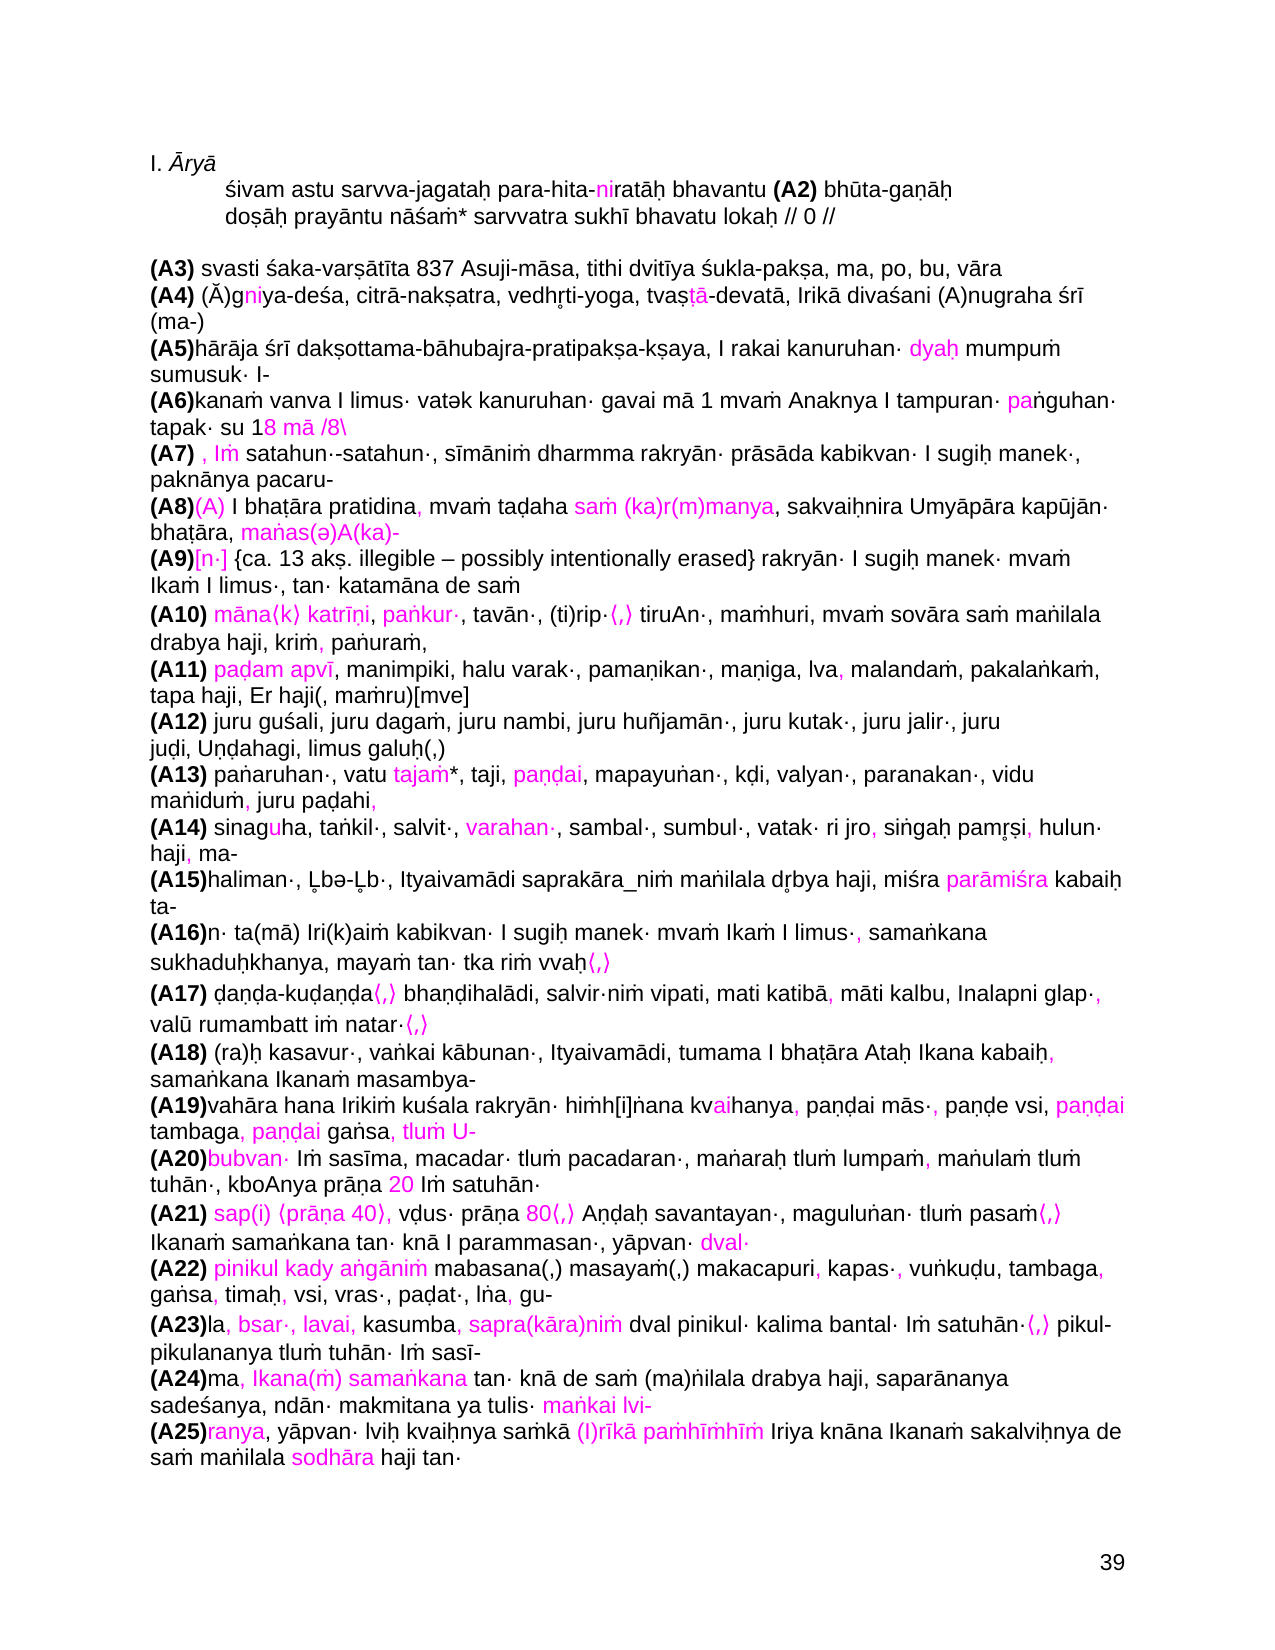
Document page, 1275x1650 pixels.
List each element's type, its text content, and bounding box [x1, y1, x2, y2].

text (A14) sinaguha, taṅkil·, salvit·, varahan·, sambal·, sumbul·, vatak· ri jro, siṅgaḥ pamr̥ṣi, hulun· haji, ma- [150, 814, 1125, 866]
text (A15)haliman·, L̥bə-L̥b·, Ityaivamādi saprakāra_niṁ maṅilala dr̥bya haji, miśra parāmiśra kabaiḥ ta- [150, 866, 1125, 919]
text (A17) ḍaṇḍa-kuḍaṇḍa⟨,⟩ bhaṇḍihalādi, salvir·niṁ vipati, mati katibā, māti kalbu, Inalapni glap·, valū rumambatt iṁ natar·⟨,⟩ [150, 977, 1125, 1039]
text (A8)(A) I bhaṭāra pratidina, mvaṁ taḍaha saṁ (ka)r(m)manya, sakvaiḥnira Umyāpāra kapūjān· bhaṭāra, maṅas(ə)A(ka)- [150, 493, 1125, 545]
text I. Āryā [150, 150, 1125, 176]
text (A24)ma, Ikana(ṁ) samaṅkana tan· knā de saṁ (ma)ṅilala drabya haji, saparānanya sadeśanya, ndān· makmitana ya tulis· maṅkai lvi- [150, 1365, 1125, 1418]
text (A25)ranya, yāpvan· lviḥ kvaiḥnya saṁkā (I)rīkā paṁhīṁhīṁ Iriya knāna Ikanaṁ sakalviḥnya de saṁ maṅilala sodhāra haji tan· [150, 1418, 1125, 1471]
text (A9)[n·] {ca. 13 akṣ. illegible – possibly intentionally erased} rakryān· I sugiḥ manek· mvaṁ Ikaṁ I limus·, tan· katamāna de saṁ [150, 545, 1125, 598]
text (A22) pinikul kady aṅgāniṁ mabasana(,) masayaṁ(,) makacapuri, kapas·, vuṅkuḍu, tambaga, gaṅsa, timaḥ, vsi, vras·, paḍat·, lṅa, gu- [150, 1255, 1125, 1308]
text (A7) , Iṁ satahun·-satahun·, sīmāniṁ dharmma rakryān· prāsāda kabikvan· I sugiḥ manek·, paknānya pacaru- [150, 440, 1125, 493]
text (A12) juru guśali, juru dagaṁ, juru nambi, juru huñjamān·, juru kutak·, juru jalir·‚ juru juḍi‚ Uṇḍahagi, limus galuḥ(,) [150, 708, 1125, 761]
text (A10) māna⟨k⟩ katrīṇi, paṅkur·, tavān·, (ti)rip·⟨,⟩ tiruAn·, maṁhuri, mvaṁ sovāra saṁ maṅilala drabya haji, kriṁ, paṅuraṁ, [150, 598, 1125, 656]
text (A19)vahāra hana Irikiṁ kuśala rakryān· hiṁh[i]ṅana kvaihanya, paṇḍai mās·, paṇḍe vsi, paṇḍai tambaga, paṇḍai gaṅsa, tluṁ U- [150, 1092, 1125, 1145]
text (A20)bubvan· Iṁ sasīma, macadar· tluṁ pacadaran·, maṅaraḥ tluṁ lumpaṁ, maṅulaṁ tluṁ tuhān·, kboAnya prāṇa 20 Iṁ satuhān· [150, 1145, 1125, 1197]
text (A11) paḍam apvī, manimpiki, halu varak·, pamaṇikan·, maṇiga, lva, malandaṁ, pakalaṅkaṁ, tapa haji, Er haji(, maṁru)[mve] [150, 656, 1125, 708]
text (A4) (Ă)gniya-deśa, citrā-nakṣatra, vedhr̥ti-yoga, tvaṣṭā-devatā, Irikā divaśani (A)nugraha śrī (ma-) [150, 282, 1125, 334]
text (A21) sap(i) ⟨prāṇa 40⟩, vḍus· prāṇa 80⟨,⟩ Aṇḍaḥ savantayan·, maguluṅan· tluṁ pasaṁ⟨,⟩ Ikanaṁ samaṅkana tan· knā I parammasan·, yāpvan· dval· [150, 1197, 1125, 1255]
text (A16)n· ta(mā) Iri(k)aiṁ kabikvan· I sugiḥ manek· mvaṁ Ikaṁ I limus·, samaṅkana sukhaduḥkhanya, mayaṁ tan· tka riṁ vvaḥ⟨,⟩ [150, 919, 1125, 977]
text (A18) (ra)ḥ kasavur·, vaṅkai kābunan·, Ityaivamādi, tumama I bhaṭāra Ataḥ Ikana kabaiḥ, samaṅkana Ikanaṁ masambya- [150, 1039, 1125, 1092]
text (A3) svasti śaka-varṣātīta 837 Asuji-māsa, tithi dvitīya śukla-pakṣa, ma, po, bu, vāra [150, 255, 1125, 282]
text (A5)hārāja śrī dakṣottama-bāhubajra-pratipakṣa-kṣaya, I rakai kanuruhan· dyaḥ mumpuṁ sumusuk· I- [150, 334, 1125, 387]
text doṣāḥ prayāntu nāśaṁ* sarvvatra sukhī bhavatu lokaḥ // 0 // [150, 203, 1125, 229]
text (A23)la, bsar·, lavai, kasumba, sapra(kāra)niṁ dval pinikul· kalima bantal· Iṁ satuhān·⟨,⟩ pikul-pikulananya tluṁ tuhān· Iṁ sasī- [150, 1308, 1125, 1365]
text (A13) paṅaruhan·, vatu tajaṁ*, taji, paṇḍai, mapayuṅan·, kḍi, valyan·, paranakan·, vidu maṅiduṁ, juru paḍahi, [150, 761, 1125, 814]
text śivam astu sarvva-jagataḥ para-hita-niratāḥ bhavantu (A2) bhūta-gaṇāḥ [150, 176, 1125, 203]
text (A6)kanaṁ vanva I limus· vatək kanuruhan· gavai mā 1 mvaṁ Anaknya I tampuran· paṅguhan· tapak· su 18 mā /8\ [150, 387, 1125, 440]
